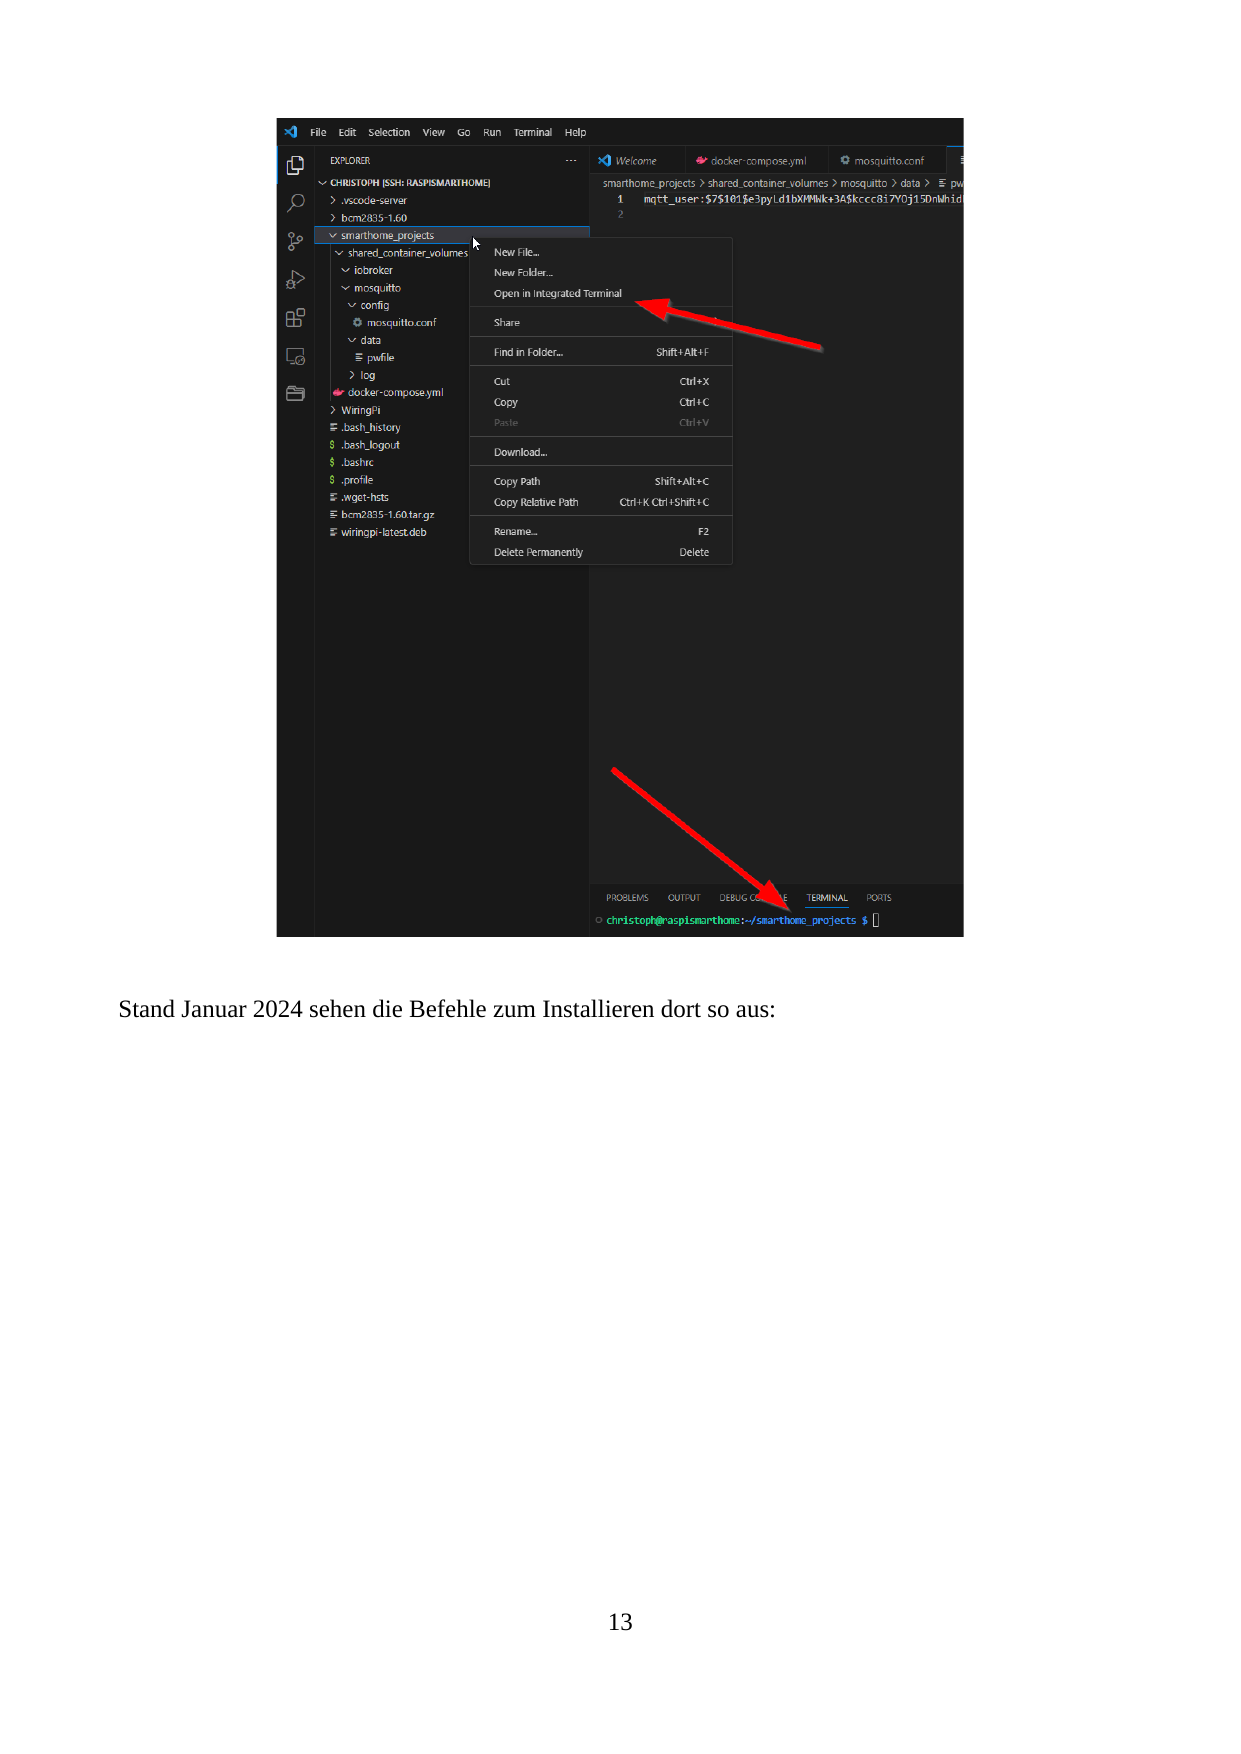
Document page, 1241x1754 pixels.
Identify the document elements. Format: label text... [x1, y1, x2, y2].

picture [276, 118, 964, 937]
text Stand Januar 2024 sehen die Befehle zum Installieren dort so aus: [118, 994, 1122, 1023]
